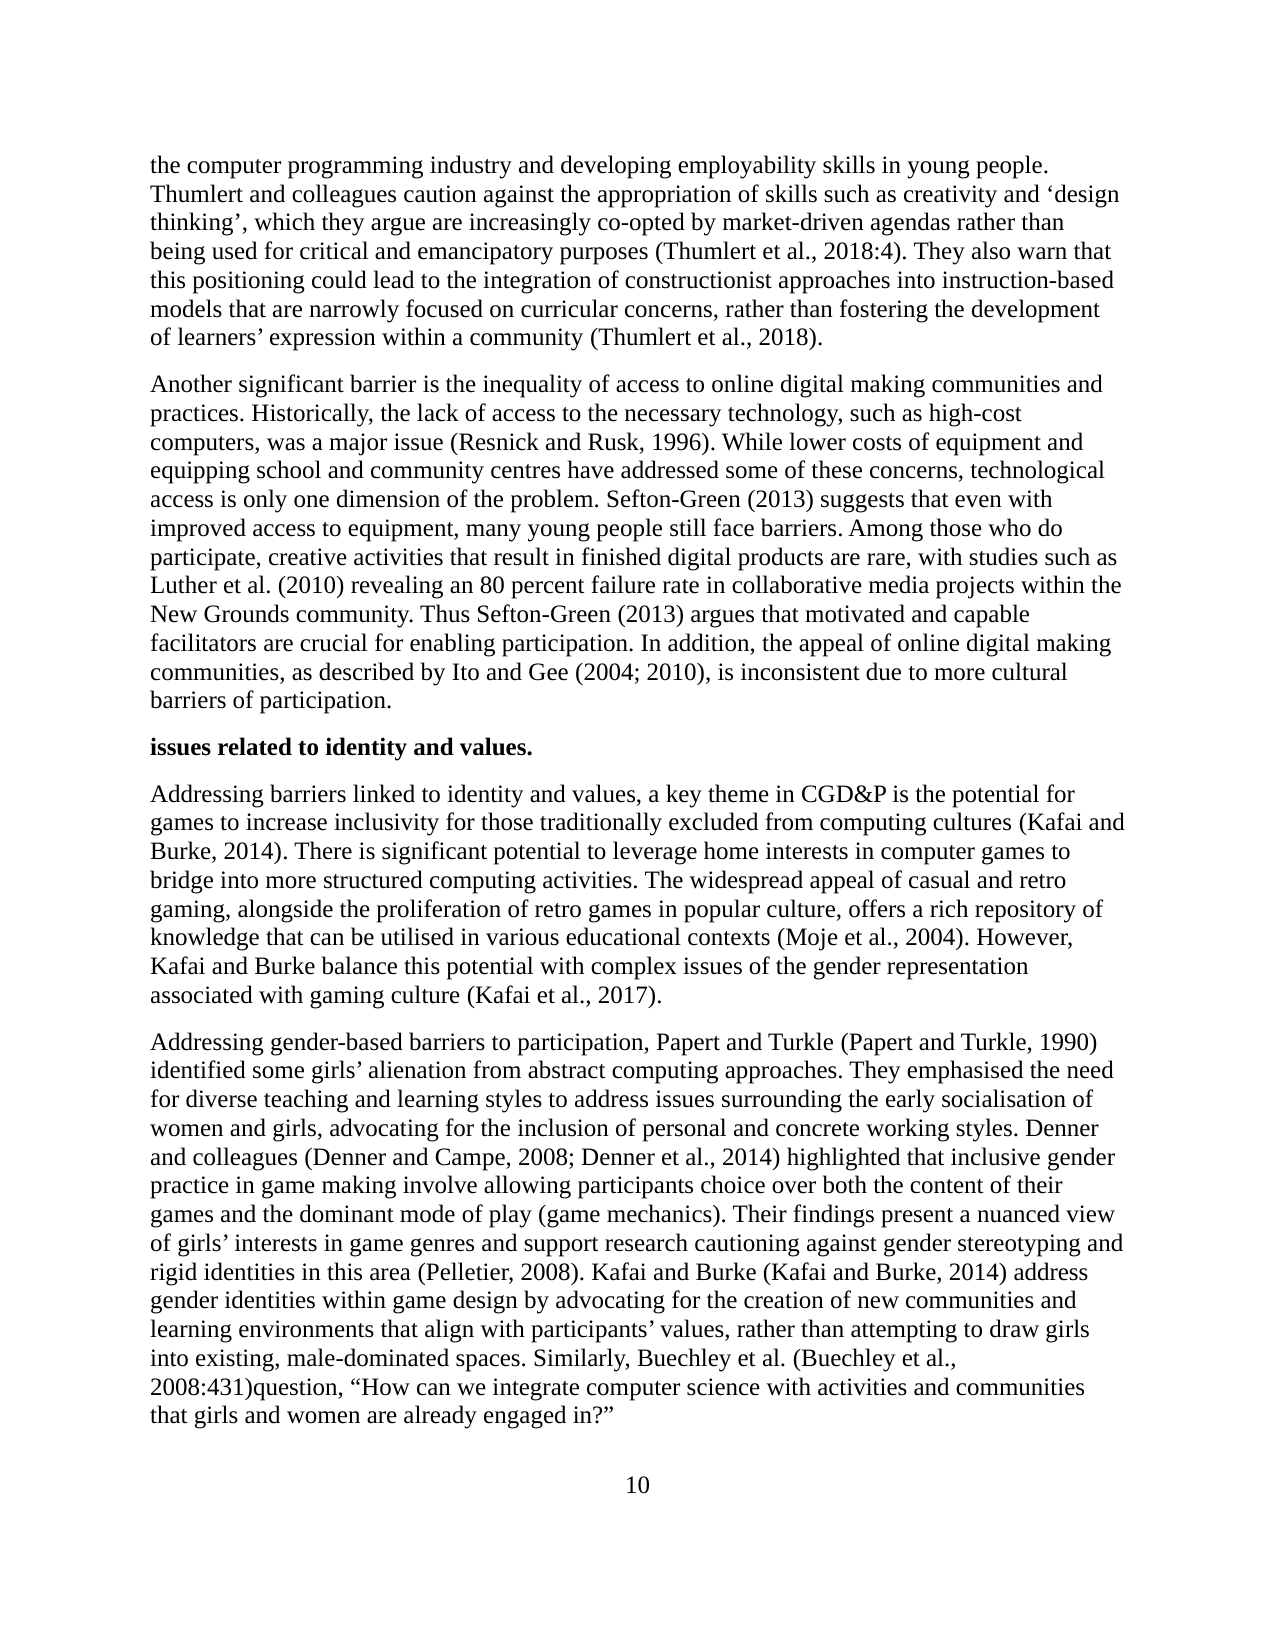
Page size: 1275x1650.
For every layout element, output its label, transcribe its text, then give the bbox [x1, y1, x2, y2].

text Addressing gender-based barriers to participation, Papert and Turkle (Papert and Turkle, 1990) identified some girls’ alienation from abstract computing approaches. They emphasised the need for diverse teaching and learning styles to address issues surrounding the early socialisation of women and girls, advocating for the inclusion of personal and concrete working styles. Denner and colleagues (Denner and Campe, 2008; Denner et al., 2014) highlighted that inclusive gender practice in game making involve allowing participants choice over both the content of their games and the dominant mode of play (game mechanics). Their findings present a nuanced view of girls’ interests in game genres and support research cautioning against gender stereotyping and rigid identities in this area (Pelletier, 2008). Kafai and Burke (Kafai and Burke, 2014) address gender identities within game design by advocating for the creation of new communities and learning environments that align with participants’ values, rather than attempting to draw girls into existing, male-dominated spaces. Similarly, Buechley et al. (Buechley et al., 2008:431)question, “How can we integrate computer science with activities and communities that girls and women are already engaged in?” [150, 1027, 1125, 1429]
text Another significant barrier is the inequality of access to online digital making communities and practices. Historically, the lack of access to the necessary technology, such as high-cost computers, was a major issue (Resnick and Rusk, 1996). While lower costs of equipment and equipping school and community centres have addressed some of these concerns, technological access is only one dimension of the problem. Sefton-Green (2013) suggests that even with improved access to equipment, many young people still face barriers. Among those who do participate, creative activities that result in finished digital products are rare, with studies such as Luther et al. (2010) revealing an 80 percent failure rate in collaborative media projects within the New Grounds community. Thus Sefton-Green (2013) argues that motivated and capable facilitators are crucial for enabling participation. In addition, the appeal of online digital making communities, as described by Ito and Gee (2004; 2010), is inconsistent due to more cultural barriers of participation. [150, 369, 1125, 714]
text the computer programming industry and developing employability skills in young people. Thumlert and colleagues caution against the appropriation of skills such as creativity and ‘design thinking’, which they argue are increasingly co-opted by market-driven agendas rather than being used for critical and emancipatory purposes (Thumlert et al., 2018:4). They also warn that this positioning could lead to the integration of constructionist approaches into instruction-based models that are narrowly focused on curricular concerns, rather than fostering the development of learners’ expression within a community (Thumlert et al., 2018). [150, 150, 1125, 351]
text Addressing barriers linked to identity and values, a key theme in CGD&P is the potential for games to increase inclusivity for those traditionally excluded from computing cultures (Kafai and Burke, 2014). There is significant potential to leverage home interests in computer games to bridge into more structured computing activities. The widespread appeal of casual and retro gaming, alongside the proliferation of retro games in popular culture, offers a rich repository of knowledge that can be utilised in various educational contexts (Moje et al., 2004). However, Kafai and Burke balance this potential with complex issues of the gender representation associated with gaming culture (Kafai et al., 2017). [150, 779, 1125, 1009]
text issues related to identity and values. [150, 732, 1125, 761]
